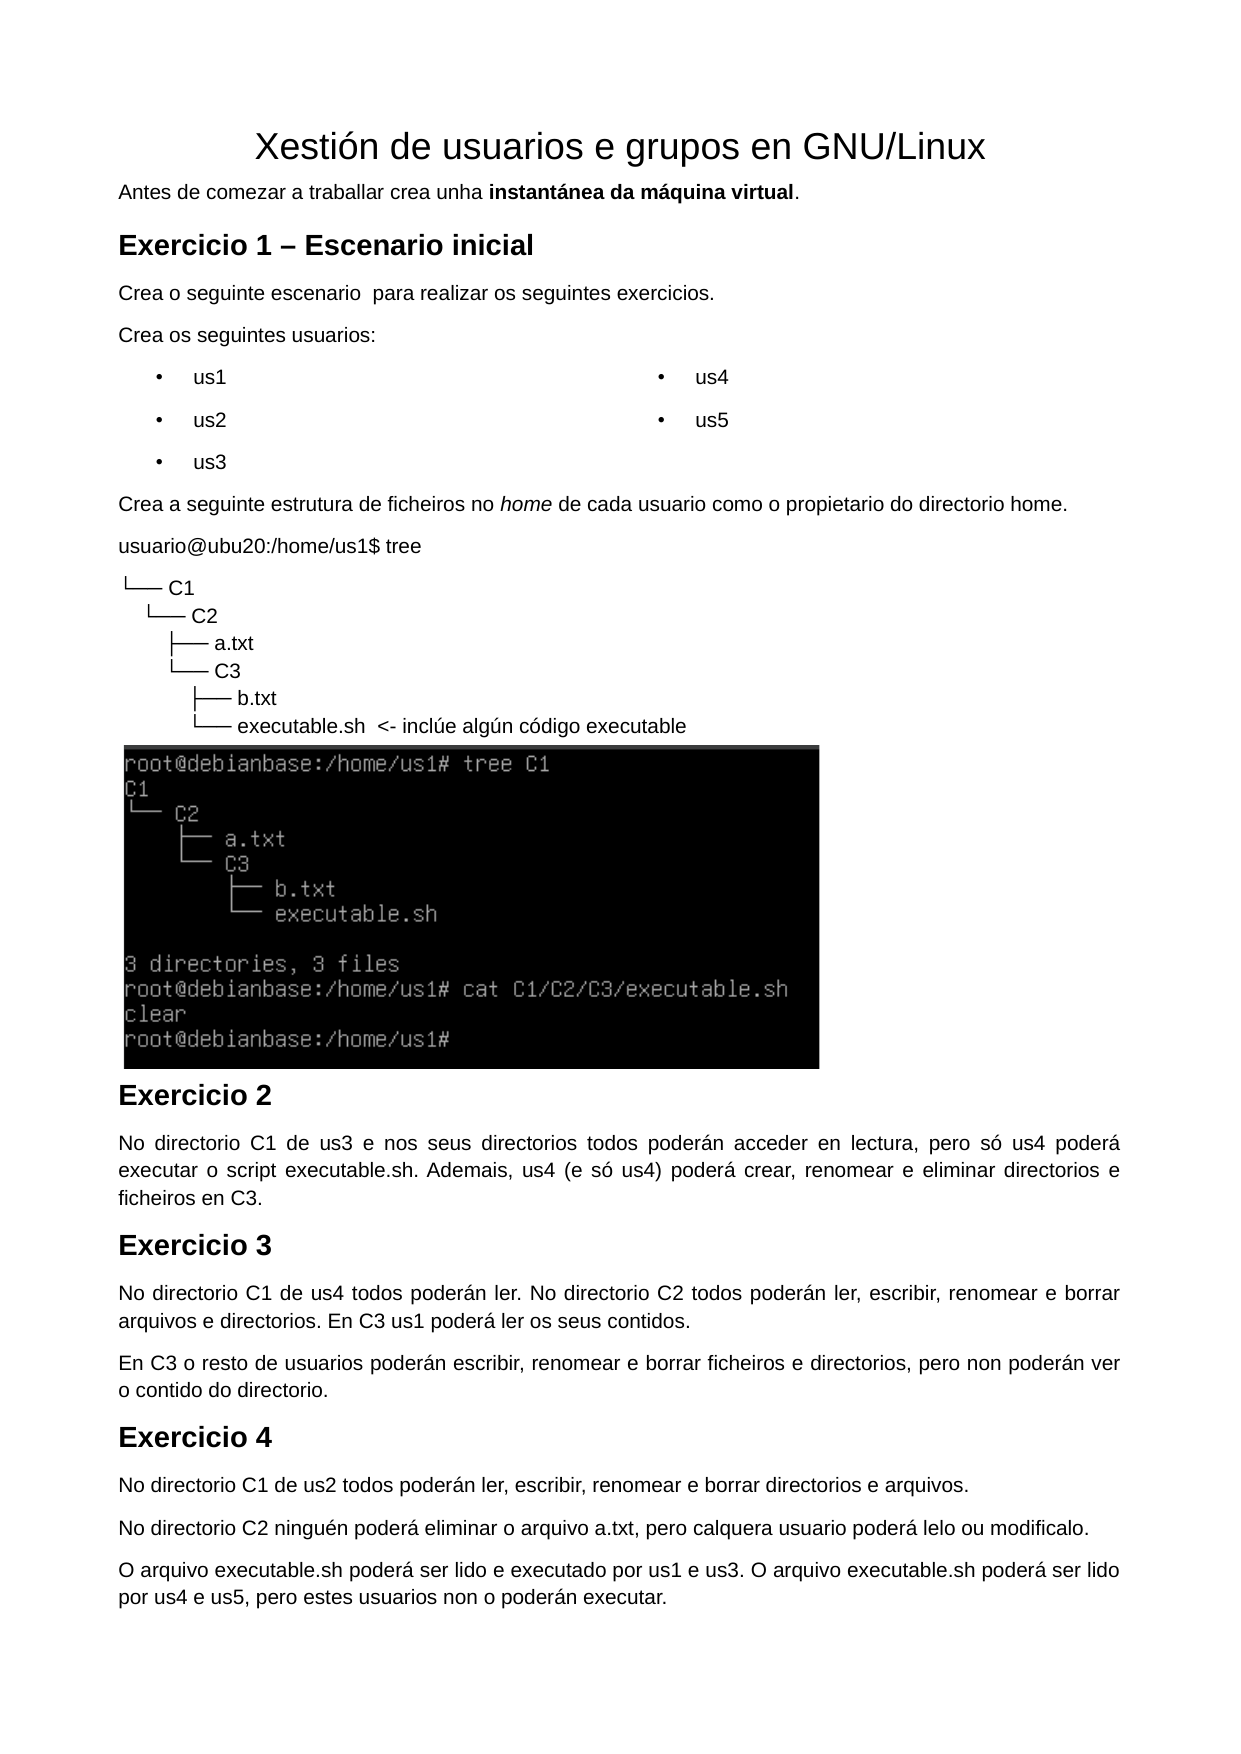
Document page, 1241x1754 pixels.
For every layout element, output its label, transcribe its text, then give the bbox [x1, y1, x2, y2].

text ├── a.txt [118, 631, 171, 655]
text ├── b.txt [195, 686, 1122, 710]
list us2 [156, 407, 620, 431]
text No directorio C1 de us4 todos poderán ler. No directorio C2 todos poderán ler, escribir, renomear e borrar arquivos e directorios. En C3 us1 poderá ler os seus contidos. [118, 1281, 1122, 1332]
text Crea os seguintes usuarios: [118, 323, 1122, 347]
picture [123, 745, 820, 1069]
text O arquivo executable.sh poderá ser lido e executado por us1 e us3. O arquivo executable.sh poderá ser lido por us4 e us5, pero estes usuarios non o poderán executar. [118, 1557, 1122, 1609]
text └── C1 [118, 576, 1122, 600]
text └── C2 [118, 603, 1122, 627]
text Crea a seguinte estrutura de ficheiros no home de cada usuario como o propietario do directorio home. [118, 492, 1122, 516]
text usuario@ubu20:/home/us1$ tree [118, 534, 1122, 558]
text └── C3 [118, 658, 1122, 682]
text No directorio C2 ninguén poderá eliminar o arquivo a.txt, pero calquera usuario poderá lelo ou modificalo. [118, 1515, 1122, 1539]
text ├── b.txt [118, 686, 194, 710]
list us4 [658, 365, 1122, 389]
text En C3 o resto de usuarios poderán escribir, renomear e borrar ficheiros e directorios, pero non poderán ver o contido do directorio. [118, 1351, 1122, 1402]
text Exercicio 3 [118, 1228, 1122, 1261]
text Crea o seguinte escenario para realizar os seguintes exercicios. [118, 281, 1122, 305]
list us3 [156, 449, 620, 474]
text └── executable.sh <- inclúe algún código executable [118, 713, 1122, 737]
text No directorio C1 de us3 e nos seus directorios todos poderán acceder en lectura, pero só us4 poderá executar o script executable.sh. Ademais, us4 (e só us4) poderá crear, renomear e eliminar directorios e ficheiros en C3. [118, 1131, 1122, 1210]
list us1 [156, 365, 620, 389]
text Antes de comezar a traballar crea unha instantánea da máquina virtual. [118, 180, 1122, 204]
text Exercicio 4 [118, 1420, 1122, 1454]
list us5 [658, 407, 1122, 431]
text Exercicio 1 – Escenario inicial [118, 228, 1122, 261]
text No directorio C1 de us2 todos poderán ler, escribir, renomear e borrar directorios e arquivos. [118, 1473, 1122, 1497]
text Exercicio 2 [118, 1078, 1122, 1111]
subtitle Xestión de usuarios e grupos en GNU/Linux [118, 124, 1122, 167]
text ├── a.txt [172, 631, 1122, 655]
